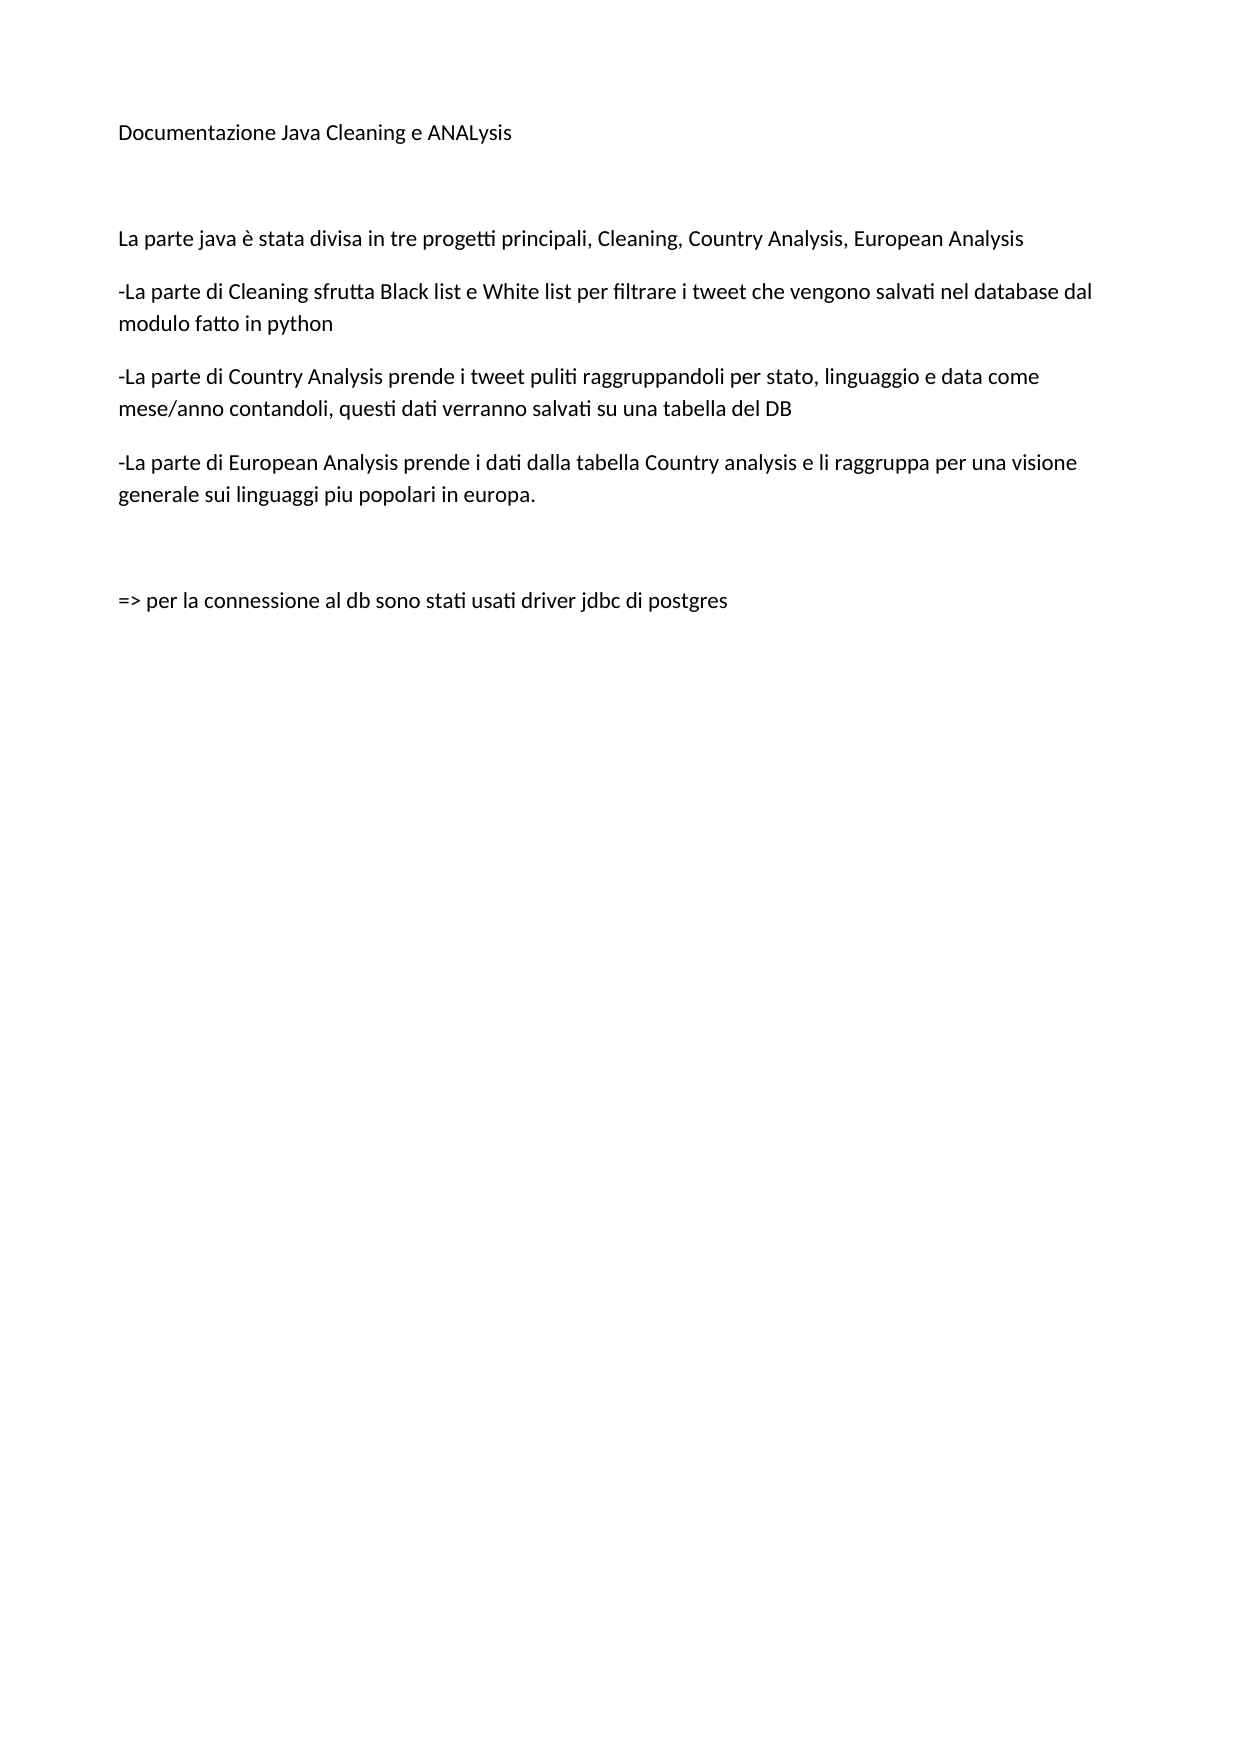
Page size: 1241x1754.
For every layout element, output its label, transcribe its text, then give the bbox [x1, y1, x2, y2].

text Documentazione Java Cleaning e ANALysis [118, 118, 1122, 146]
text -La parte di Cleaning sfrutta Black list e White list per filtrare i tweet che vengono salvati nel database dal modulo fatto in python [118, 277, 1122, 337]
text -La parte di European Analysis prende i dati dalla tabella Country analysis e li raggruppa per una visione generale sui linguaggi piu popolari in europa. [118, 448, 1122, 508]
text => per la connessione al db sono stati usati driver jdbc di postgres [118, 586, 1122, 614]
text La parte java è stata divisa in tre progetti principali, Cleaning, Country Analysis, European Analysis [118, 224, 1122, 252]
text -La parte di Country Analysis prende i tweet puliti raggruppandoli per stato, linguaggio e data come mese/anno contandoli, questi dati verranno salvati su una tabella del DB [118, 362, 1122, 423]
